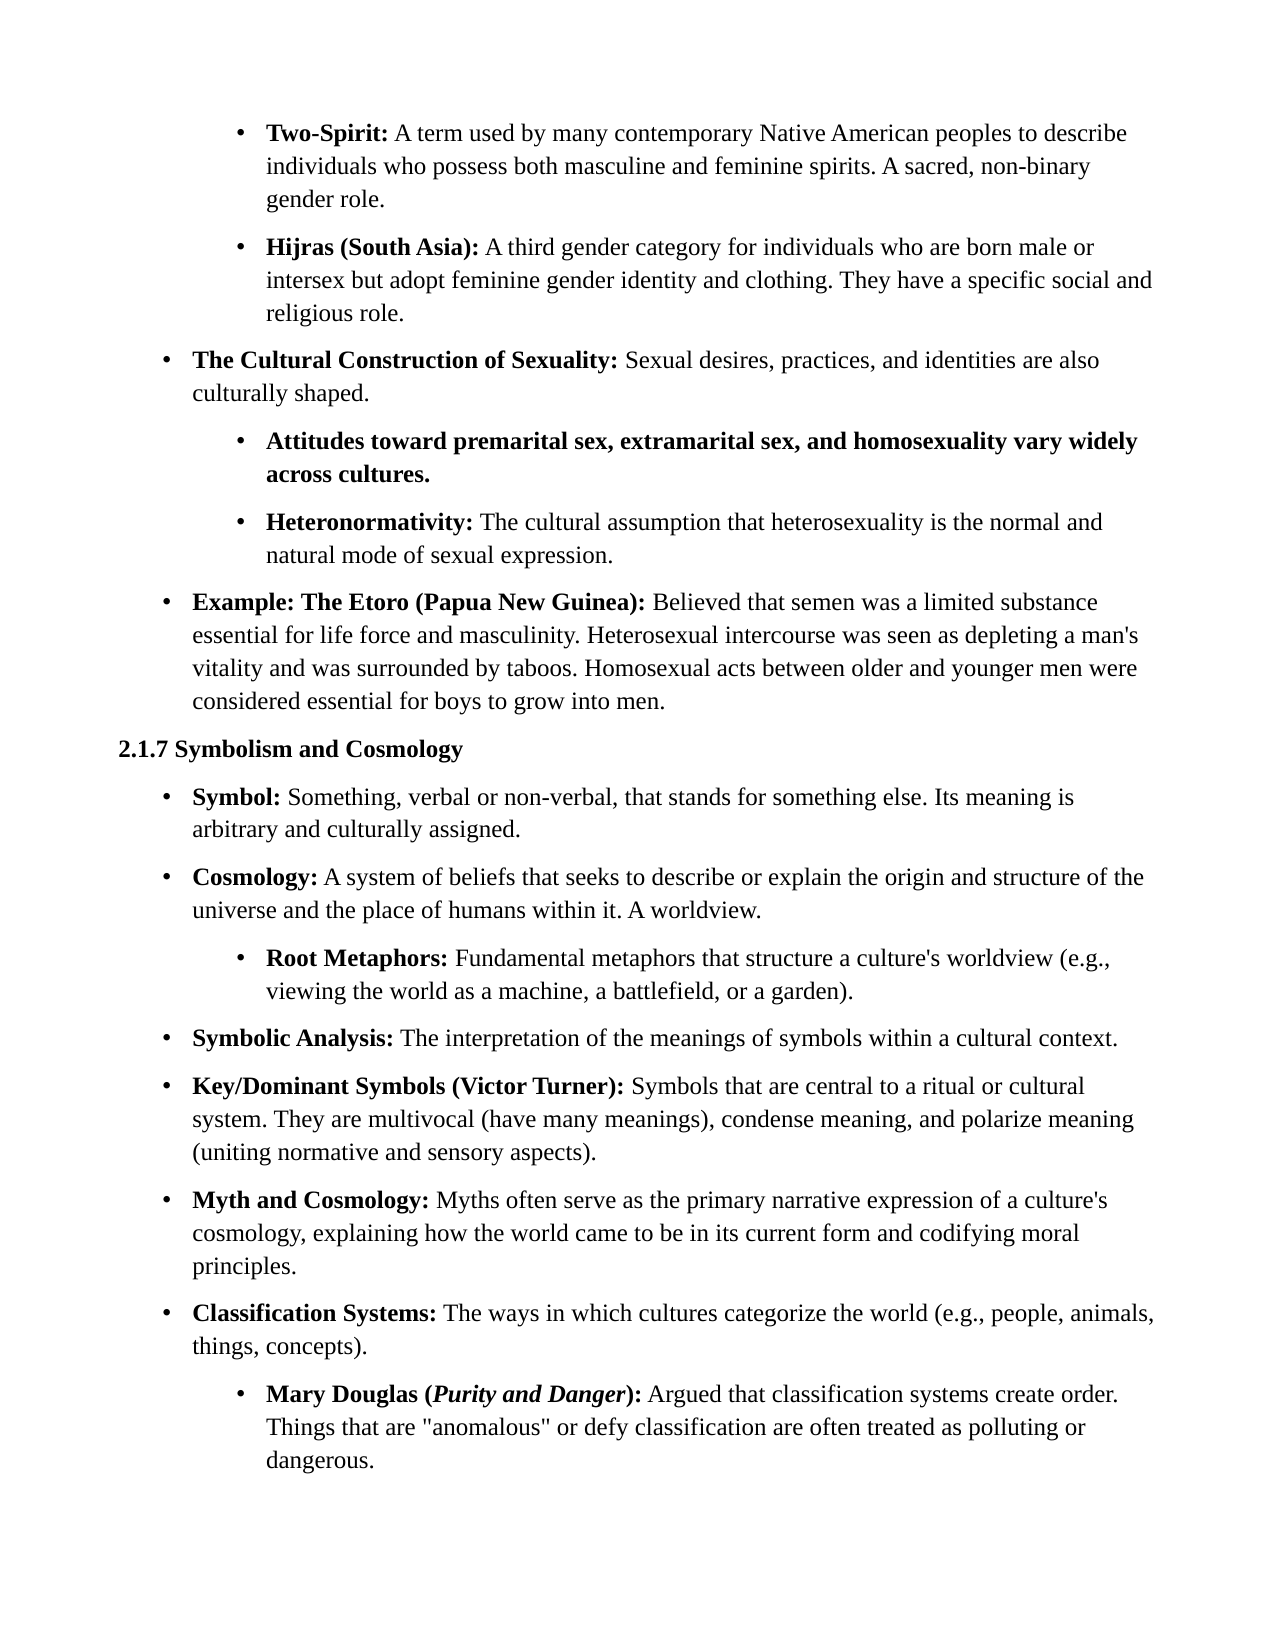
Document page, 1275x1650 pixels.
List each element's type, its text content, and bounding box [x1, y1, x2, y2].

list Myth and Cosmology: Myths often serve as the primary narrative expression of a culture's cosmology, explaining how the world came to be in its current form and codifying moral principles. [162, 1185, 1157, 1279]
list Mary Douglas (Purity and Danger): Argued that classification systems create order. Things that are "anomalous" or defy classification are often treated as polluting or dangerous. [236, 1379, 1157, 1474]
list Symbolic Analysis: The interpretation of the meanings of symbols within a cultural context. [162, 1023, 1157, 1052]
list Key/Dominant Symbols (Victor Turner): Symbols that are central to a ritual or cultural system. They are multivocal (have many meanings), condense meaning, and polarize meaning (uniting normative and sensory aspects). [162, 1071, 1157, 1166]
text 2.1.7 Symbolism and Cosmology [118, 734, 1157, 763]
list Hijras (South Asia): A third gender category for individuals who are born male or intersex but adopt feminine gender identity and clothing. They have a specific social and religious role. [236, 232, 1157, 327]
list Symbol: Something, verbal or non-verbal, that stands for something else. Its meaning is arbitrary and culturally assigned. [162, 782, 1157, 843]
list Two-Spirit: A term used by many contemporary Native American peoples to describe individuals who possess both masculine and feminine spirits. A sacred, non-binary gender role. [236, 118, 1157, 213]
list Cosmology: A system of beliefs that seeks to describe or explain the origin and structure of the universe and the place of humans within it. A worldview. [162, 862, 1157, 924]
list The Cultural Construction of Sexuality: Sexual desires, practices, and identities are also culturally shaped. [162, 345, 1157, 407]
list Attitudes toward premarital sex, extramarital sex, and homosexuality vary widely across cultures. [236, 426, 1157, 488]
list Classification Systems: The ways in which cultures categorize the world (e.g., people, animals, things, concepts). [162, 1298, 1157, 1360]
list Root Metaphors: Fundamental metaphors that structure a culture's worldview (e.g., viewing the world as a machine, a battlefield, or a garden). [236, 943, 1157, 1004]
list Heteronormativity: The cultural assumption that heterosexuality is the normal and natural mode of sexual expression. [236, 507, 1157, 568]
list Example: The Etoro (Papua New Guinea): Believed that semen was a limited substance essential for life force and masculinity. Heterosexual intercourse was seen as depleting a man's vitality and was surrounded by taboos. Homosexual acts between older and younger men were considered essential for boys to grow into men. [162, 587, 1157, 715]
